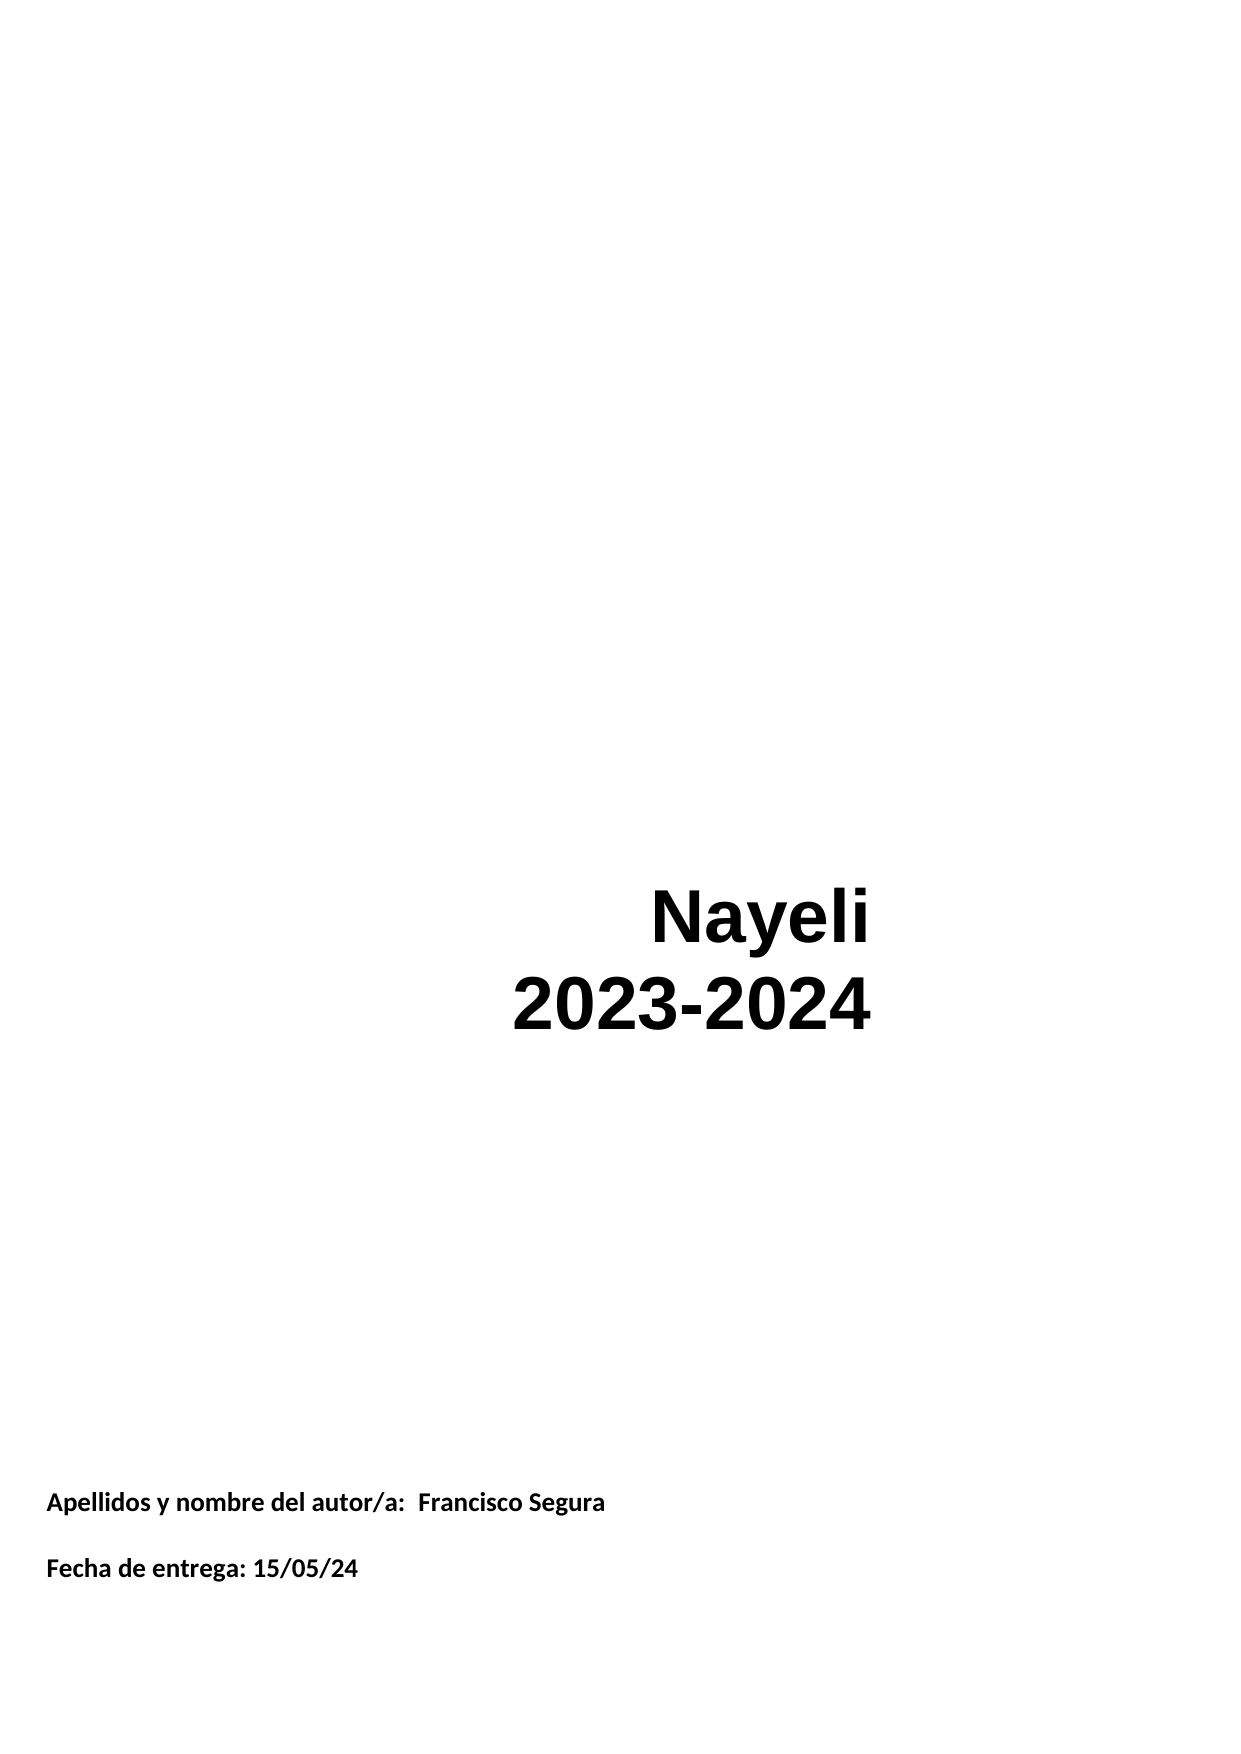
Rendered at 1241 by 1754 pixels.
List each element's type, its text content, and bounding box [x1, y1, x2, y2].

text Fecha de entrega: 15/05/24 [46, 1551, 876, 1584]
text Apellidos y nombre del autor/a: Francisco Segura [46, 1485, 876, 1518]
subtitle 2023-2024 [143, 959, 871, 1045]
subtitle Nayeli [143, 872, 871, 959]
